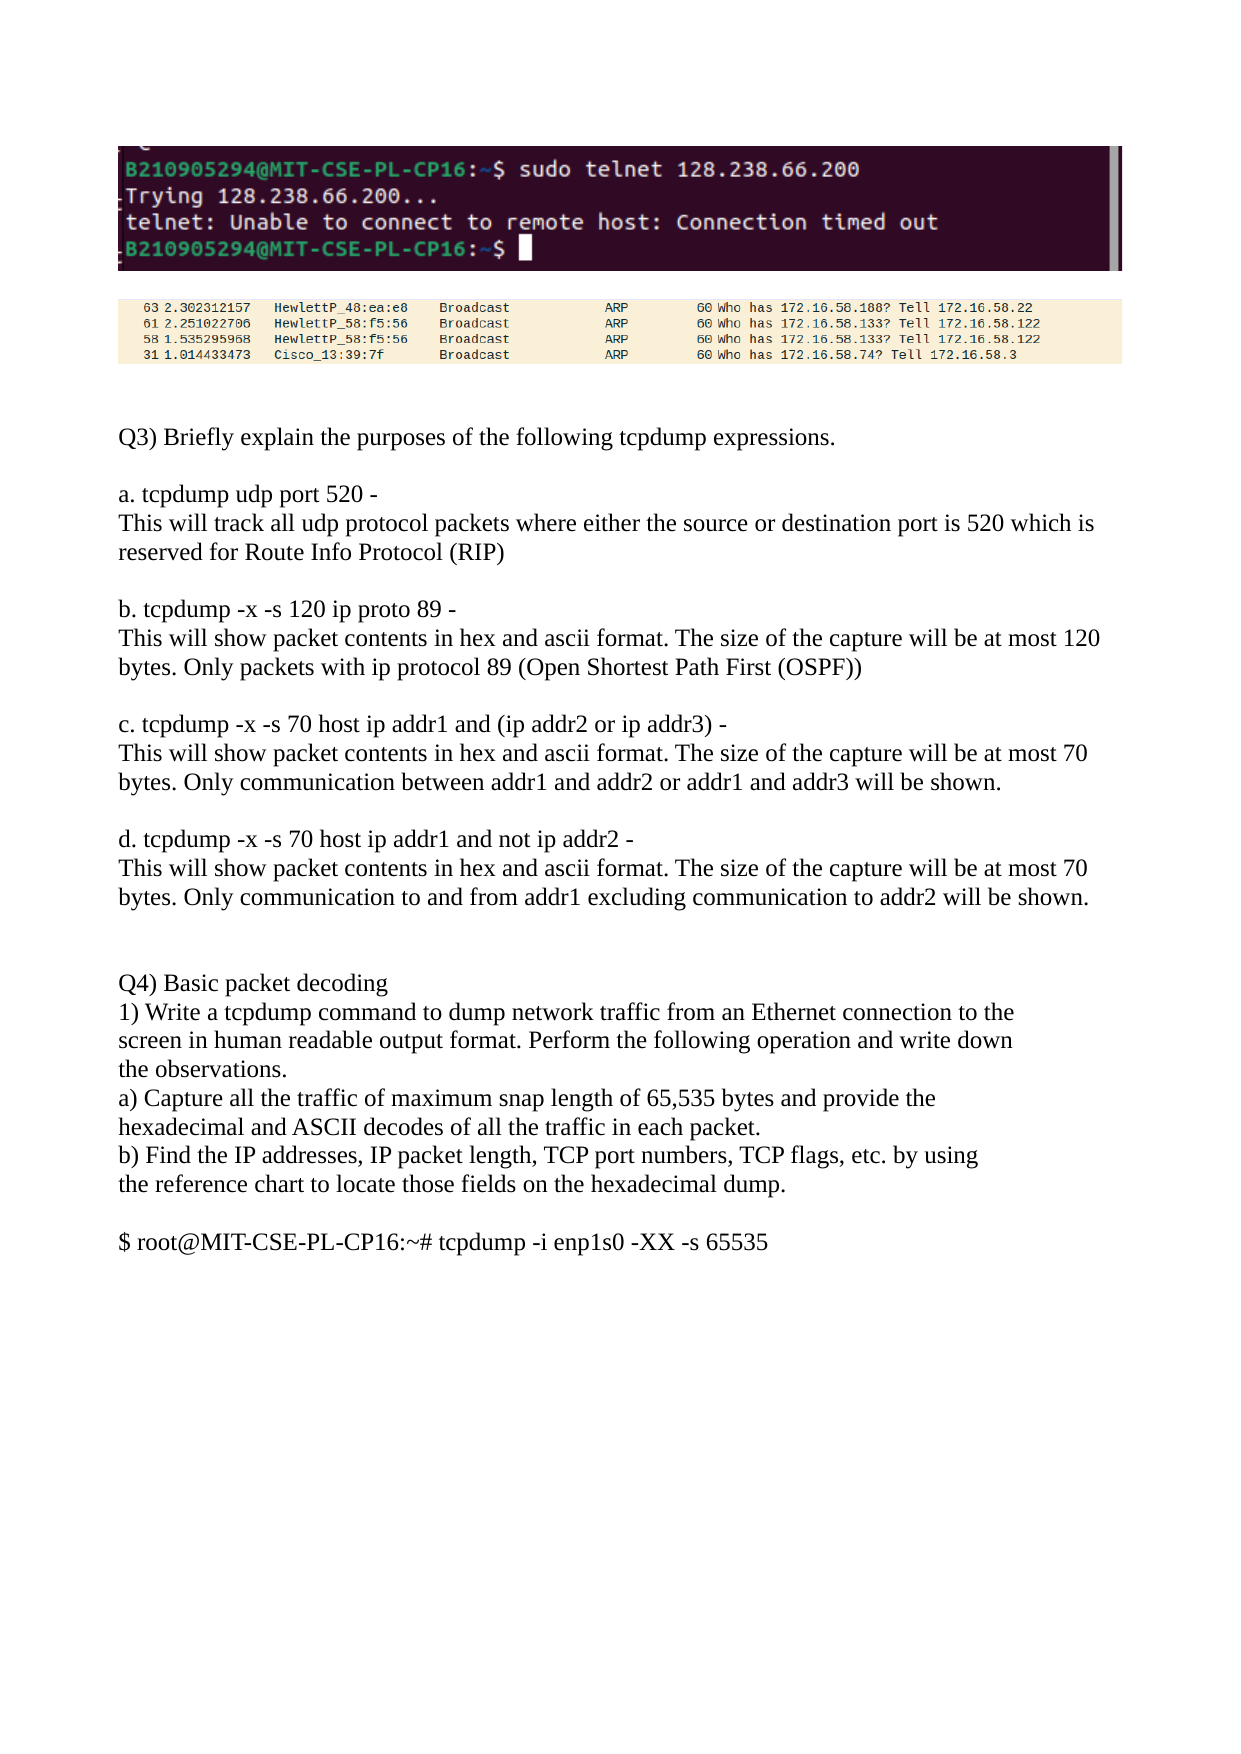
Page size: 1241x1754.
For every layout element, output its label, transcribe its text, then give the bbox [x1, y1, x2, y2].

text b) Find the IP addresses, IP packet length, TCP port numbers, TCP flags, etc. by using [118, 1140, 1122, 1169]
text c. tcpdump -x -s 70 host ip addr1 and (ip addr2 or ip addr3) - [118, 709, 1122, 738]
text screen in human readable output format. Perform the following operation and write down [118, 1025, 1122, 1054]
text b. tcpdump -x -s 120 ip proto 89 - [118, 594, 1122, 623]
text 1) Write a tcpdump command to dump network traffic from an Ethernet connection to the [118, 997, 1122, 1025]
text hexadecimal and ASCII decodes of all the traffic in each packet. [118, 1112, 1122, 1140]
picture [118, 146, 1123, 271]
text Q3) Briefly explain the purposes of the following tcpdump expressions. [118, 422, 1122, 450]
text This will show packet contents in hex and ascii format. The size of the capture will be at most 120 bytes. Only packets with ip protocol 89 (Open Shortest Path First (OSPF)) [118, 623, 1122, 680]
text the reference chart to locate those fields on the hexadecimal dump. [118, 1169, 1122, 1198]
text $ root@MIT-CSE-PL-CP16:~# tcpdump -i enp1s0 -XX -s 65535 [118, 1227, 1122, 1255]
text This will show packet contents in hex and ascii format. The size of the capture will be at most 70 bytes. Only communication to and from addr1 excluding communication to addr2 will be shown. [118, 853, 1122, 910]
text This will track all udp protocol packets where either the source or destination port is 520 which is reserved for Route Info Protocol (RIP) [118, 508, 1122, 565]
text Q4) Basic packet decoding [118, 968, 1122, 997]
text the observations. [118, 1054, 1122, 1083]
text a) Capture all the traffic of maximum snap length of 65,535 bytes and provide the [118, 1083, 1122, 1112]
text d. tcpdump -x -s 70 host ip addr1 and not ip addr2 - [118, 824, 1122, 853]
text This will show packet contents in hex and ascii format. The size of the capture will be at most 70 bytes. Only communication between addr1 and addr2 or addr1 and addr3 will be shown. [118, 738, 1122, 795]
text a. tcpdump udp port 520 - [118, 479, 1122, 508]
picture [118, 299, 1123, 364]
